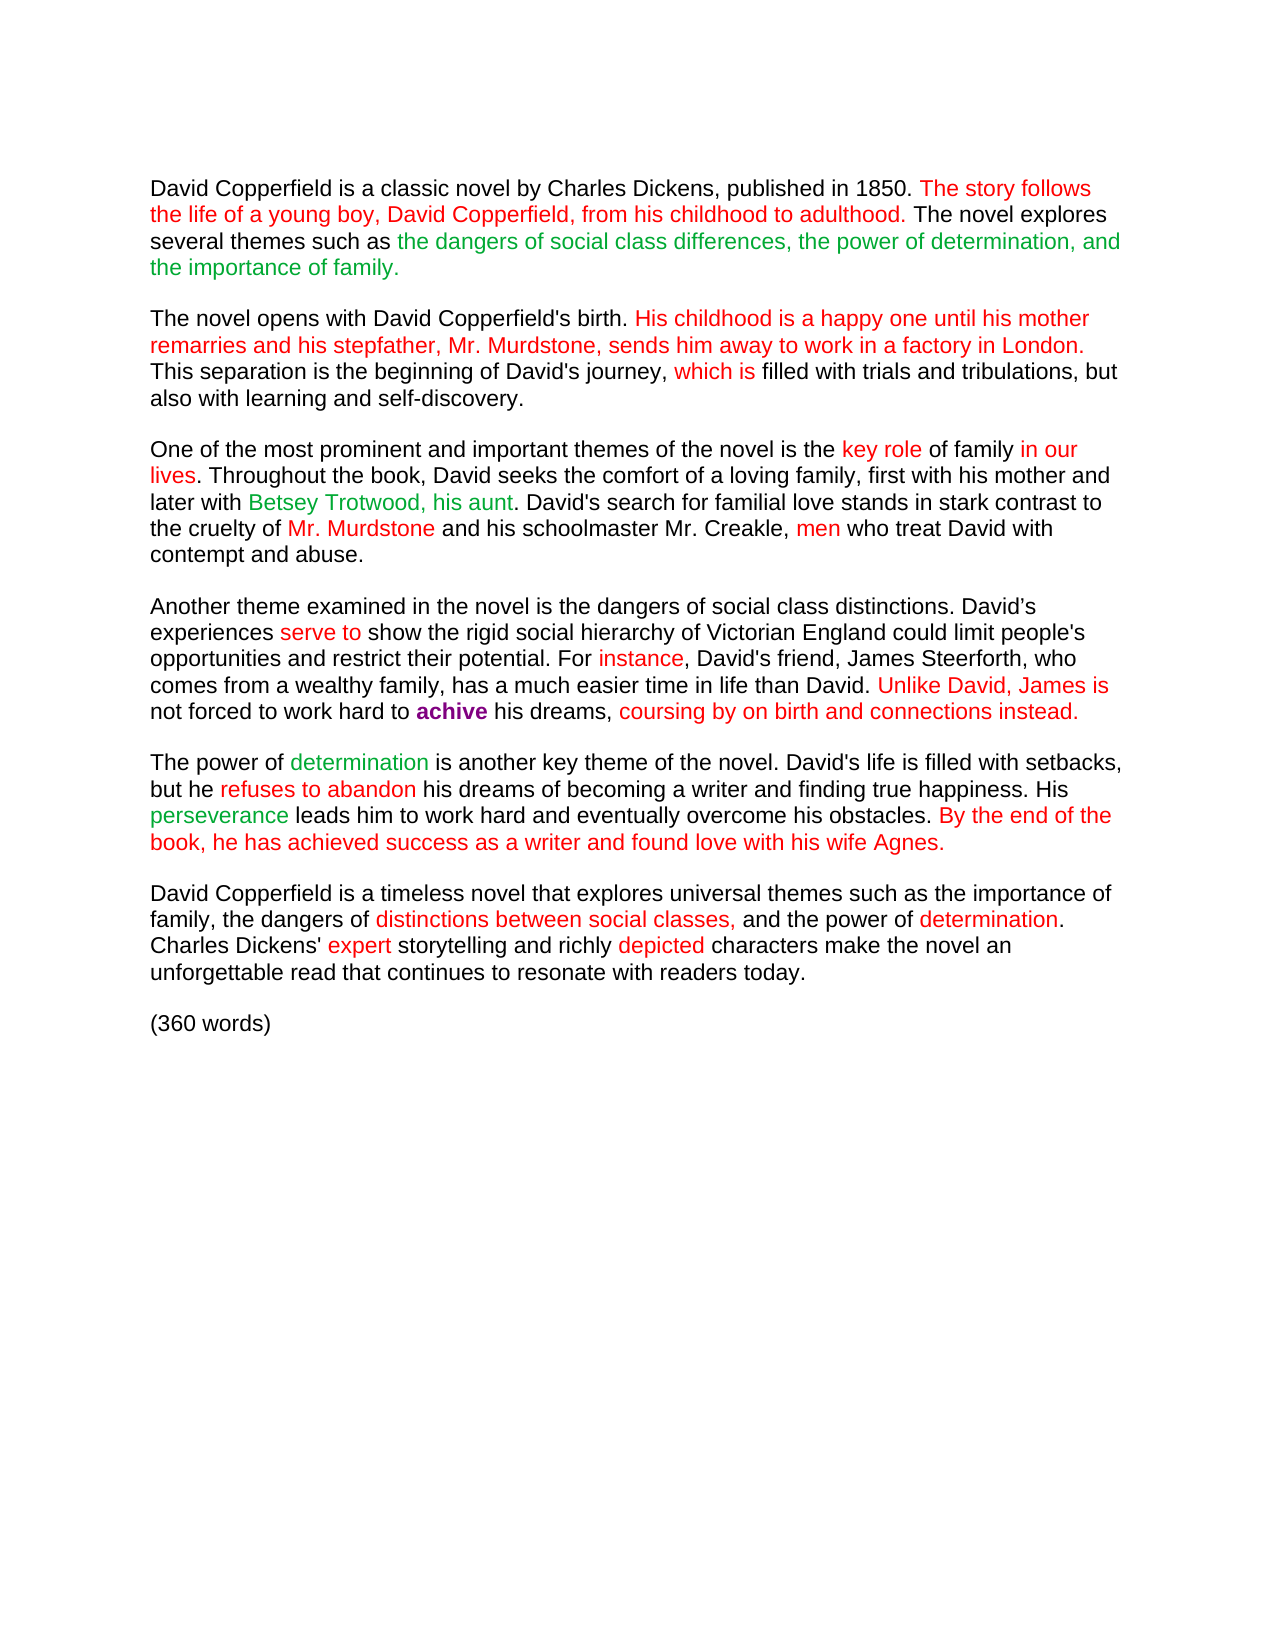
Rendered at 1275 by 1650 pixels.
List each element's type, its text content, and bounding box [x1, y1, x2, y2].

text The novel opens with David Copperfield's birth. His childhood is a happy one until his mother remarries and his stepfather, Mr. Murdstone, sends him away to work in a factory in London. This separation is the beginning of David's journey, which is filled with trials and tribulations, but also with learning and self-discovery. [150, 305, 1125, 411]
text David Copperfield is a classic novel by Charles Dickens, published in 1850. The story follows the life of a young boy, David Copperfield, from his childhood to adulthood. The novel explores several themes such as the dangers of social class differences, the power of determination, and the importance of family. [150, 175, 1125, 280]
text Another theme examined in the novel is the dangers of social class distinctions. David’s experiences serve to show the rigid social hierarchy of Victorian England could limit people's opportunities and restrict their potential. For instance, David's friend, James Steerforth, who comes from a wealthy family, has a much easier time in life than David. Unlike David, James is not forced to work hard to achive his dreams, coursing by on birth and connections instead. [150, 593, 1125, 724]
text One of the most prominent and important themes of the novel is the key role of family in our lives. Throughout the book, David seeks the comfort of a loving family, first with his mother and later with Betsey Trotwood, his aunt. David's search for familial love stands in stark contrast to the cruelty of Mr. Murdstone and his schoolmaster Mr. Creakle, men who treat David with contempt and abuse. [150, 436, 1125, 568]
text David Copperfield is a timeless novel that explores universal themes such as the importance of family, the dangers of distinctions between social classes, and the power of determination. Charles Dickens' expert storytelling and richly depicted characters make the novel an unforgettable read that continues to resonate with readers today. [150, 880, 1125, 985]
text (360 words) [150, 1010, 1125, 1037]
text The power of determination is another key theme of the novel. David's life is filled with setbacks, but he refuses to abandon his dreams of becoming a writer and finding true happiness. His perseverance leads him to work hard and eventually overcome his obstacles. By the end of the book, he has achieved success as a writer and found love with his wife Agnes. [150, 749, 1125, 855]
